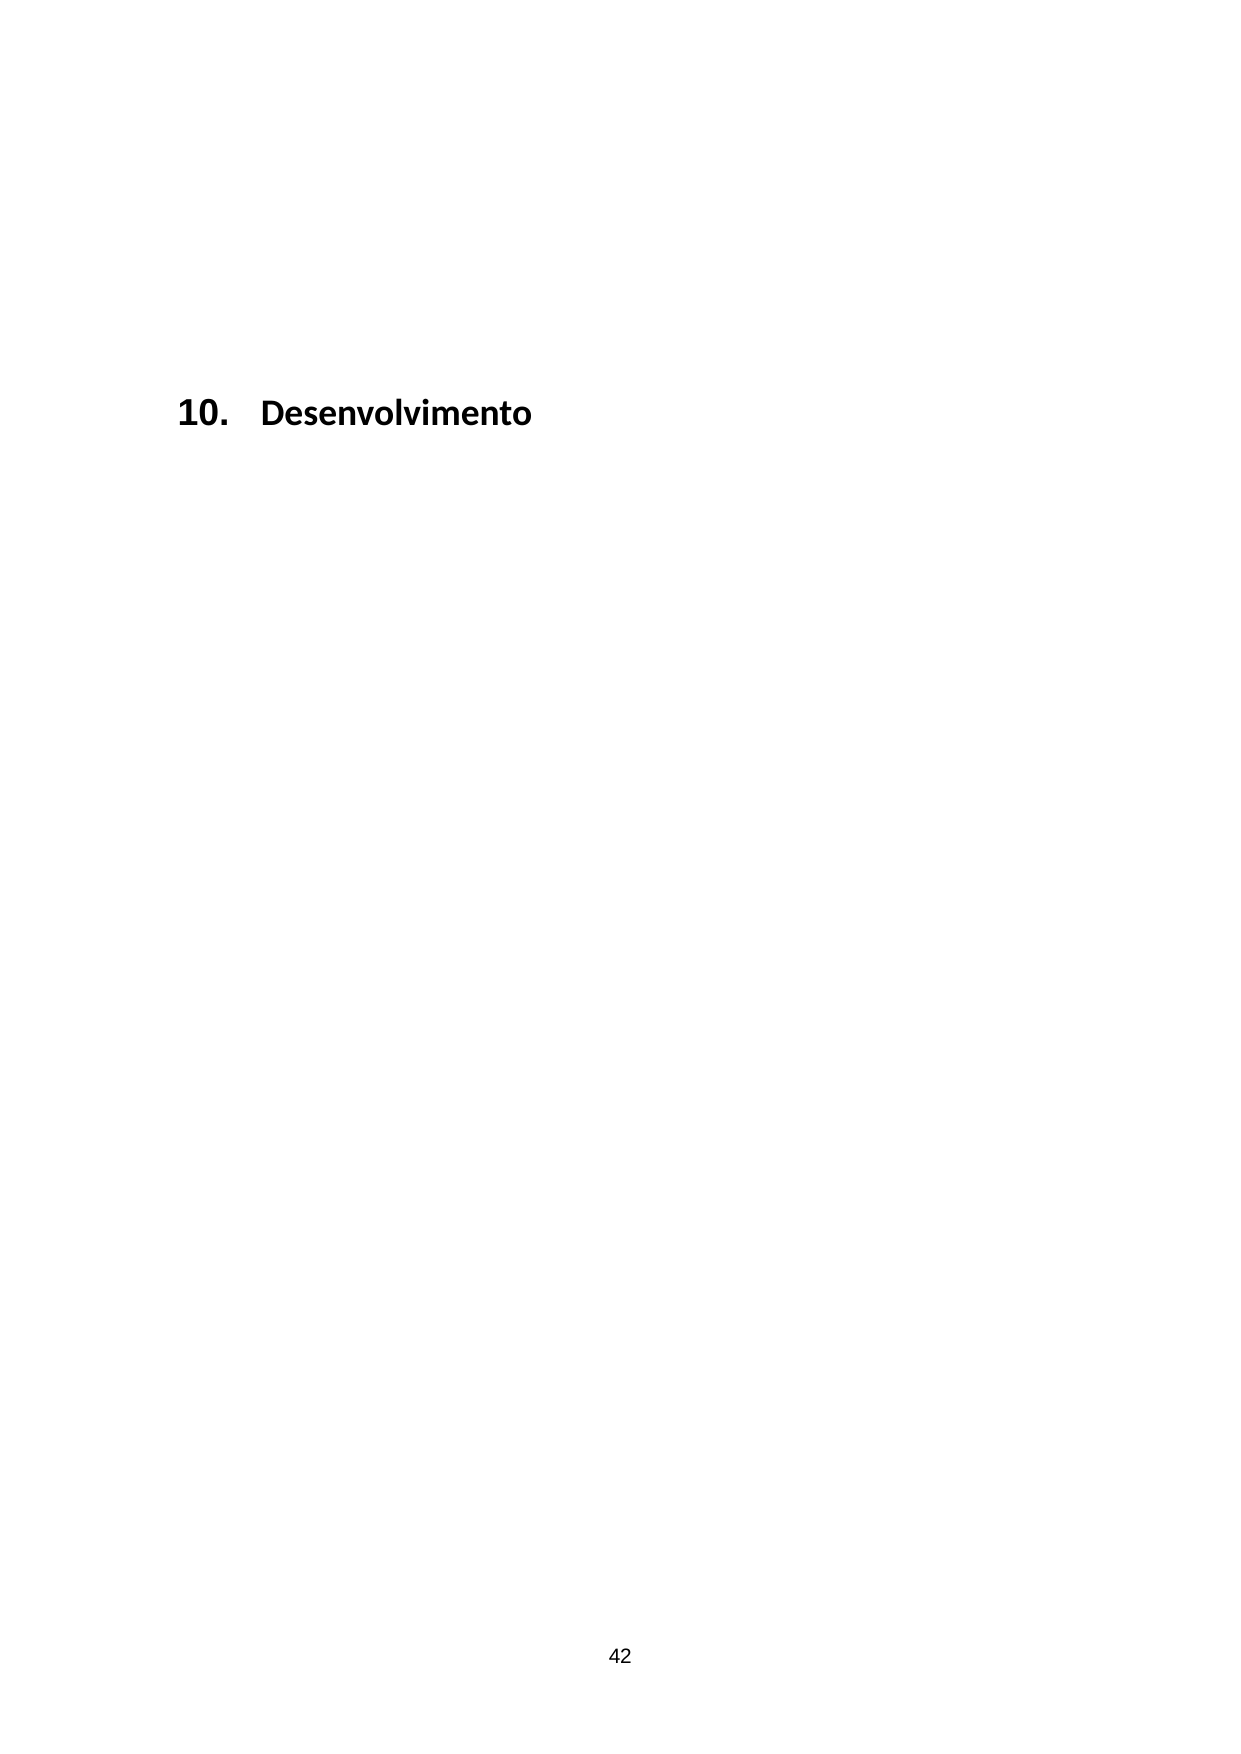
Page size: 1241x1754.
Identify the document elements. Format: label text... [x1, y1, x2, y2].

subtitle Desenvolvimento [177, 388, 1063, 434]
